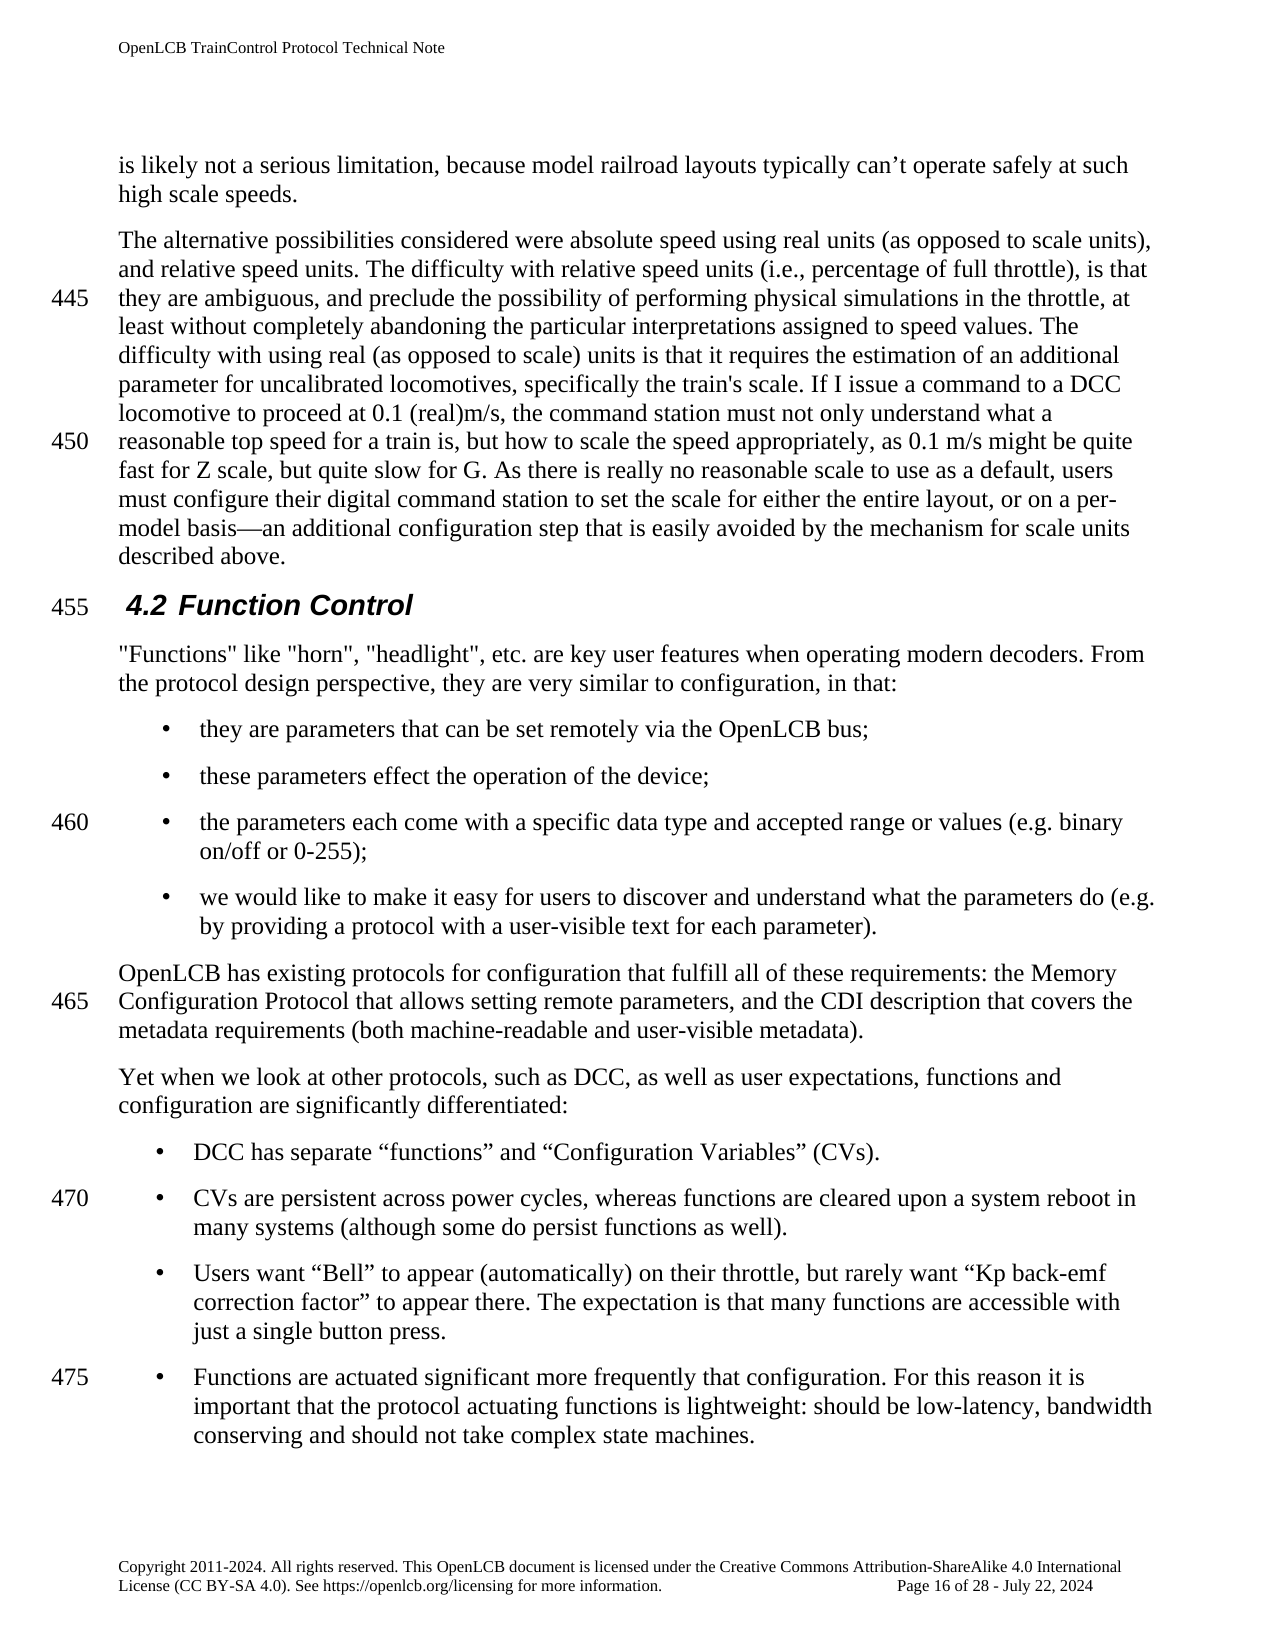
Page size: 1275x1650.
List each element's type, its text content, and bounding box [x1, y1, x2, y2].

text Yet when we look at other protocols, such as DCC, as well as user expectations, functions and configuration are significantly differentiated: [118, 1062, 1157, 1119]
list Functions are actuated significant more frequently that configuration. For this reason it is important that the protocol actuating functions is lightweight: should be low-latency, bandwidth conserving and should not take complex state machines. [156, 1362, 1157, 1449]
list DCC has separate “functions” and “Configuration Variables” (CVs). [156, 1137, 1157, 1166]
list CVs are persistent across power cycles, whereas functions are cleared upon a system reboot in many systems (although some do persist functions as well). [156, 1183, 1157, 1241]
list the parameters each come with a specific data type and accepted range or values (e.g. binary on/off or 0-255); [162, 807, 1157, 865]
list they are parameters that can be set remotely via the OpenLCB bus; [162, 714, 1157, 743]
text is likely not a serious limitation, because model railroad layouts typically can’t operate safely at such high scale speeds. [118, 150, 1157, 207]
list these parameters effect the operation of the device; [162, 761, 1157, 789]
subtitle Function Control [118, 588, 1157, 621]
text "Functions" like "horn", "headlight", etc. are key user features when operating modern decoders. From the protocol design perspective, they are very similar to configuration, in that: [118, 639, 1157, 697]
text The alternative possibilities considered were absolute speed using real units (as opposed to scale units), and relative speed units. The difficulty with relative speed units (i.e., percentage of full throttle), is that they are ambiguous, and preclude the possibility of performing physical simulations in the throttle, at least without completely abandoning the particular interpretations assigned to speed values. The difficulty with using real (as opposed to scale) units is that it requires the estimation of an additional parameter for uncalibrated locomotives, specifically the train's scale. If I issue a command to a DCC locomotive to proceed at 0.1 (real)m/s, the command station must not only understand what a reasonable top speed for a train is, but how to scale the speed appropriately, as 0.1 m/s might be quite fast for Z scale, but quite slow for G. As there is really no reasonable scale to use as a default, users must configure their digital command station to set the scale for either the entire layout, or on a per-model basis—an additional configuration step that is easily avoided by the mechanism for scale units described above. [118, 225, 1157, 570]
text OpenLCB has existing protocols for configuration that fulfill all of these requirements: the Memory Configuration Protocol that allows setting remote parameters, and the CDI description that covers the metadata requirements (both machine-readable and user-visible metadata). [118, 958, 1157, 1044]
list Users want “Bell” to appear (automatically) on their throttle, but rarely want “Kp back-emf correction factor” to appear there. The expectation is that many functions are accessible with just a single button press. [156, 1258, 1157, 1345]
list we would like to make it easy for users to discover and understand what the parameters do (e.g. by providing a protocol with a user-visible text for each parameter). [162, 882, 1157, 940]
